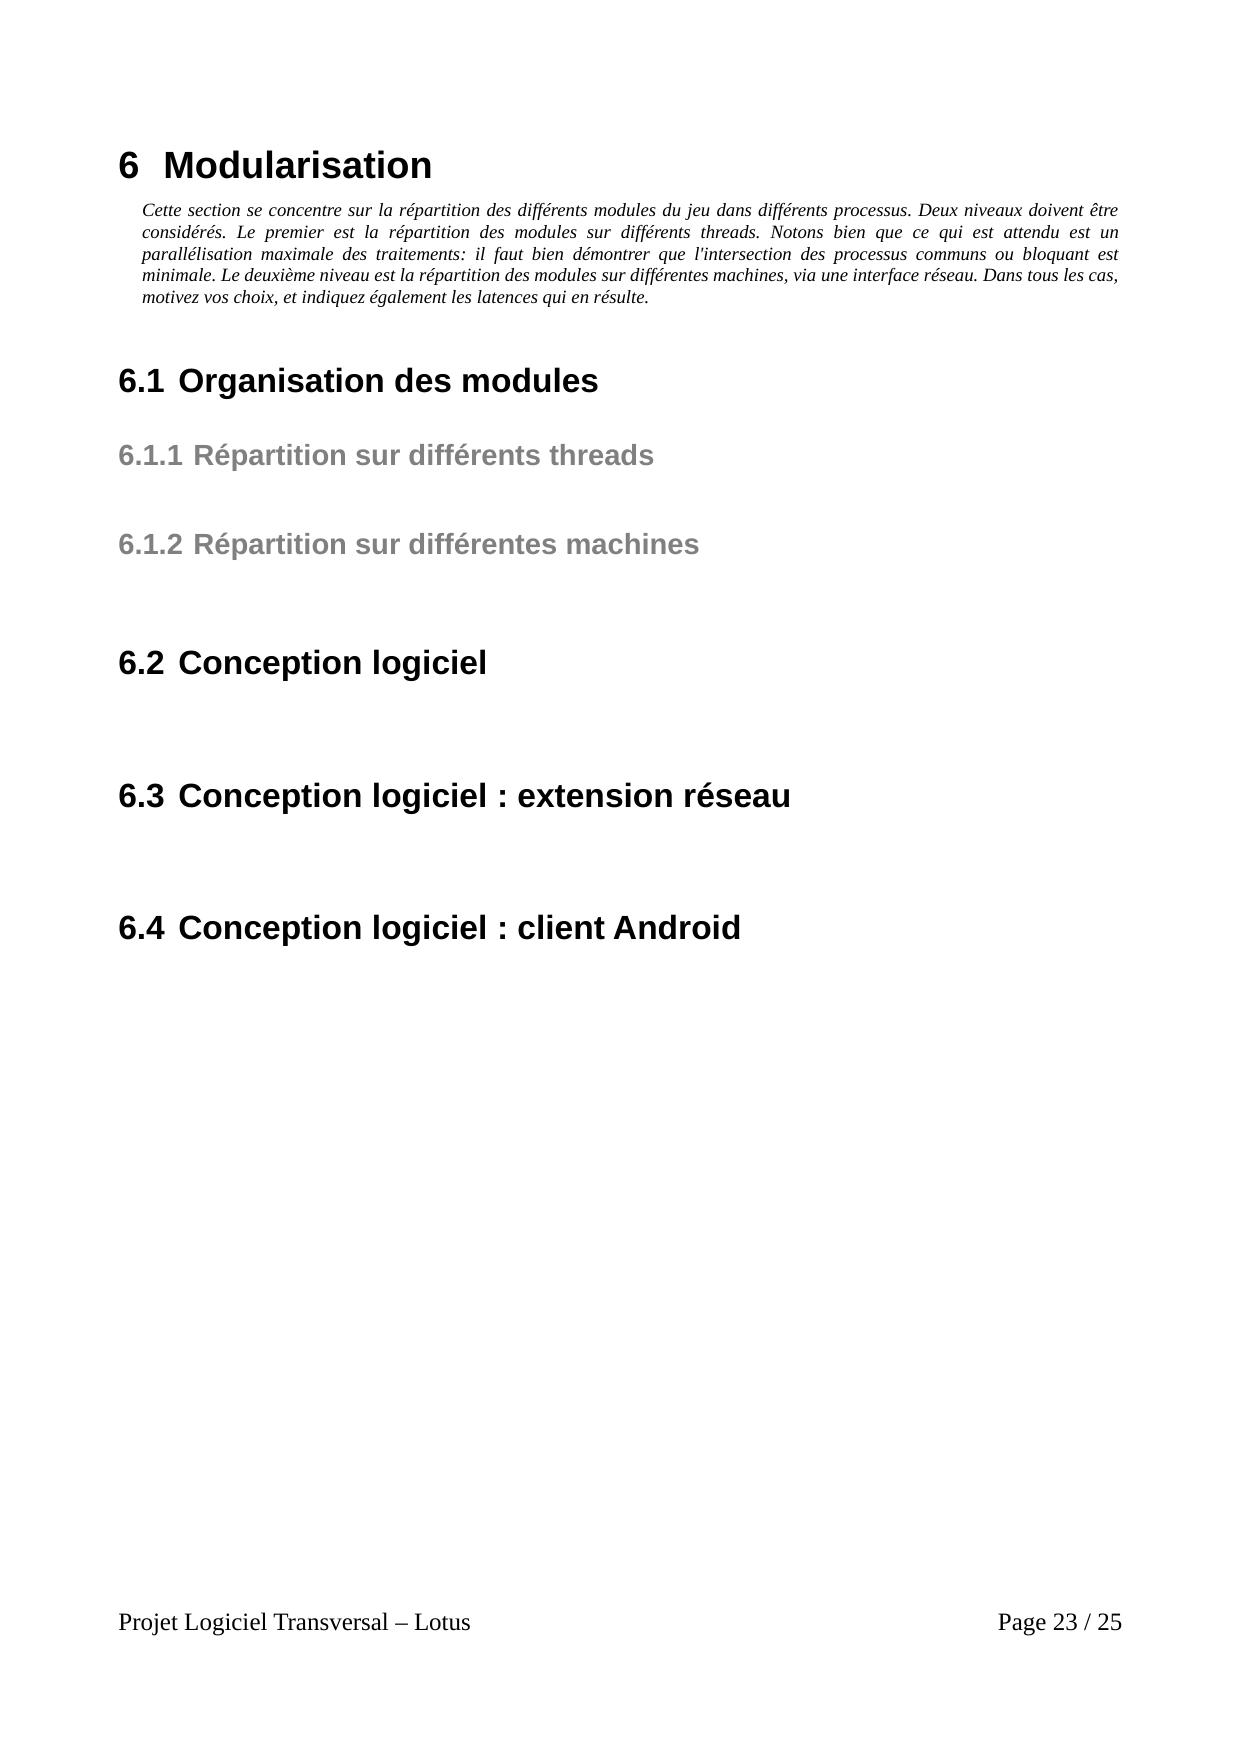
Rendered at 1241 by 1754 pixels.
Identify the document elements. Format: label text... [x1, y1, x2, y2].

subtitle Organisation des modules [118, 361, 1122, 399]
subtitle Répartition sur différentes machines [118, 527, 1122, 561]
subtitle Conception logiciel [118, 643, 1122, 682]
text Cette section se concentre sur la répartition des différents modules du jeu dans différents processus. Deux niveaux doivent être considérés. Le premier est la répartition des modules sur différents threads. Notons bien que ce qui est attendu est un parallélisation maximale des traitements: il faut bien démontrer que l'intersection des processus communs ou bloquant est minimale. Le deuxième niveau est la répartition des modules sur différentes machines, via une interface réseau. Dans tous les cas, motivez vos choix, et indiquez également les latences qui en résulte. [142, 199, 1122, 307]
subtitle Conception logiciel : extension réseau [118, 776, 1122, 814]
subtitle Modularisation [118, 143, 1122, 187]
subtitle Conception logiciel : client Android [118, 908, 1122, 947]
subtitle Répartition sur différents threads [118, 438, 1122, 471]
